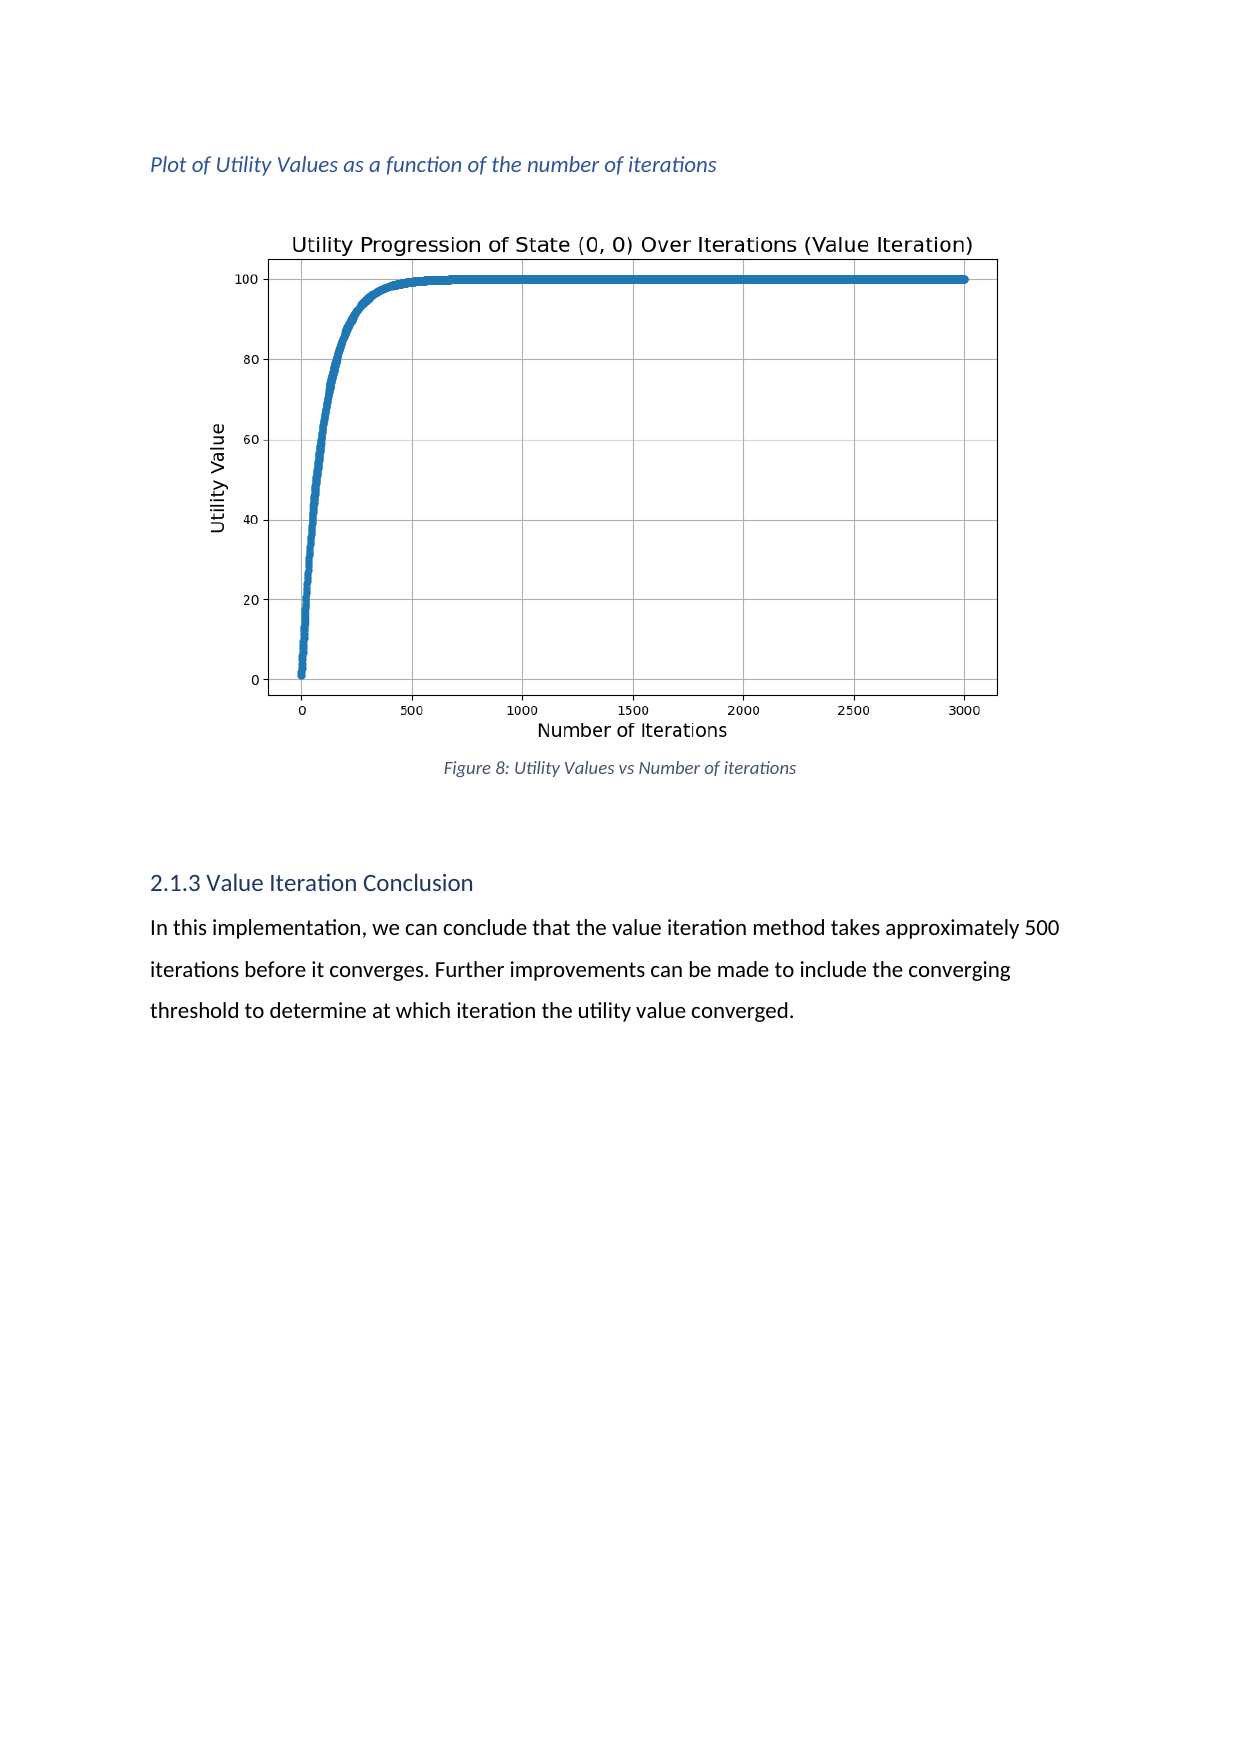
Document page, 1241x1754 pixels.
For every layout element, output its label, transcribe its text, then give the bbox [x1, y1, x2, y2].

subtitle 2.1.3 Value Iteration Conclusion [150, 867, 1090, 897]
subtitle Plot of Utility Values as a function of the number of iterations [150, 150, 1090, 178]
picture [150, 192, 1091, 757]
text Figure 8: Utility Values vs Number of iterations [150, 757, 1090, 779]
text In this implementation, we can conclude that the value iteration method takes approximately 500 iterations before it converges. Further improvements can be made to include the converging threshold to determine at which iteration the utility value converged. [150, 913, 1090, 1025]
